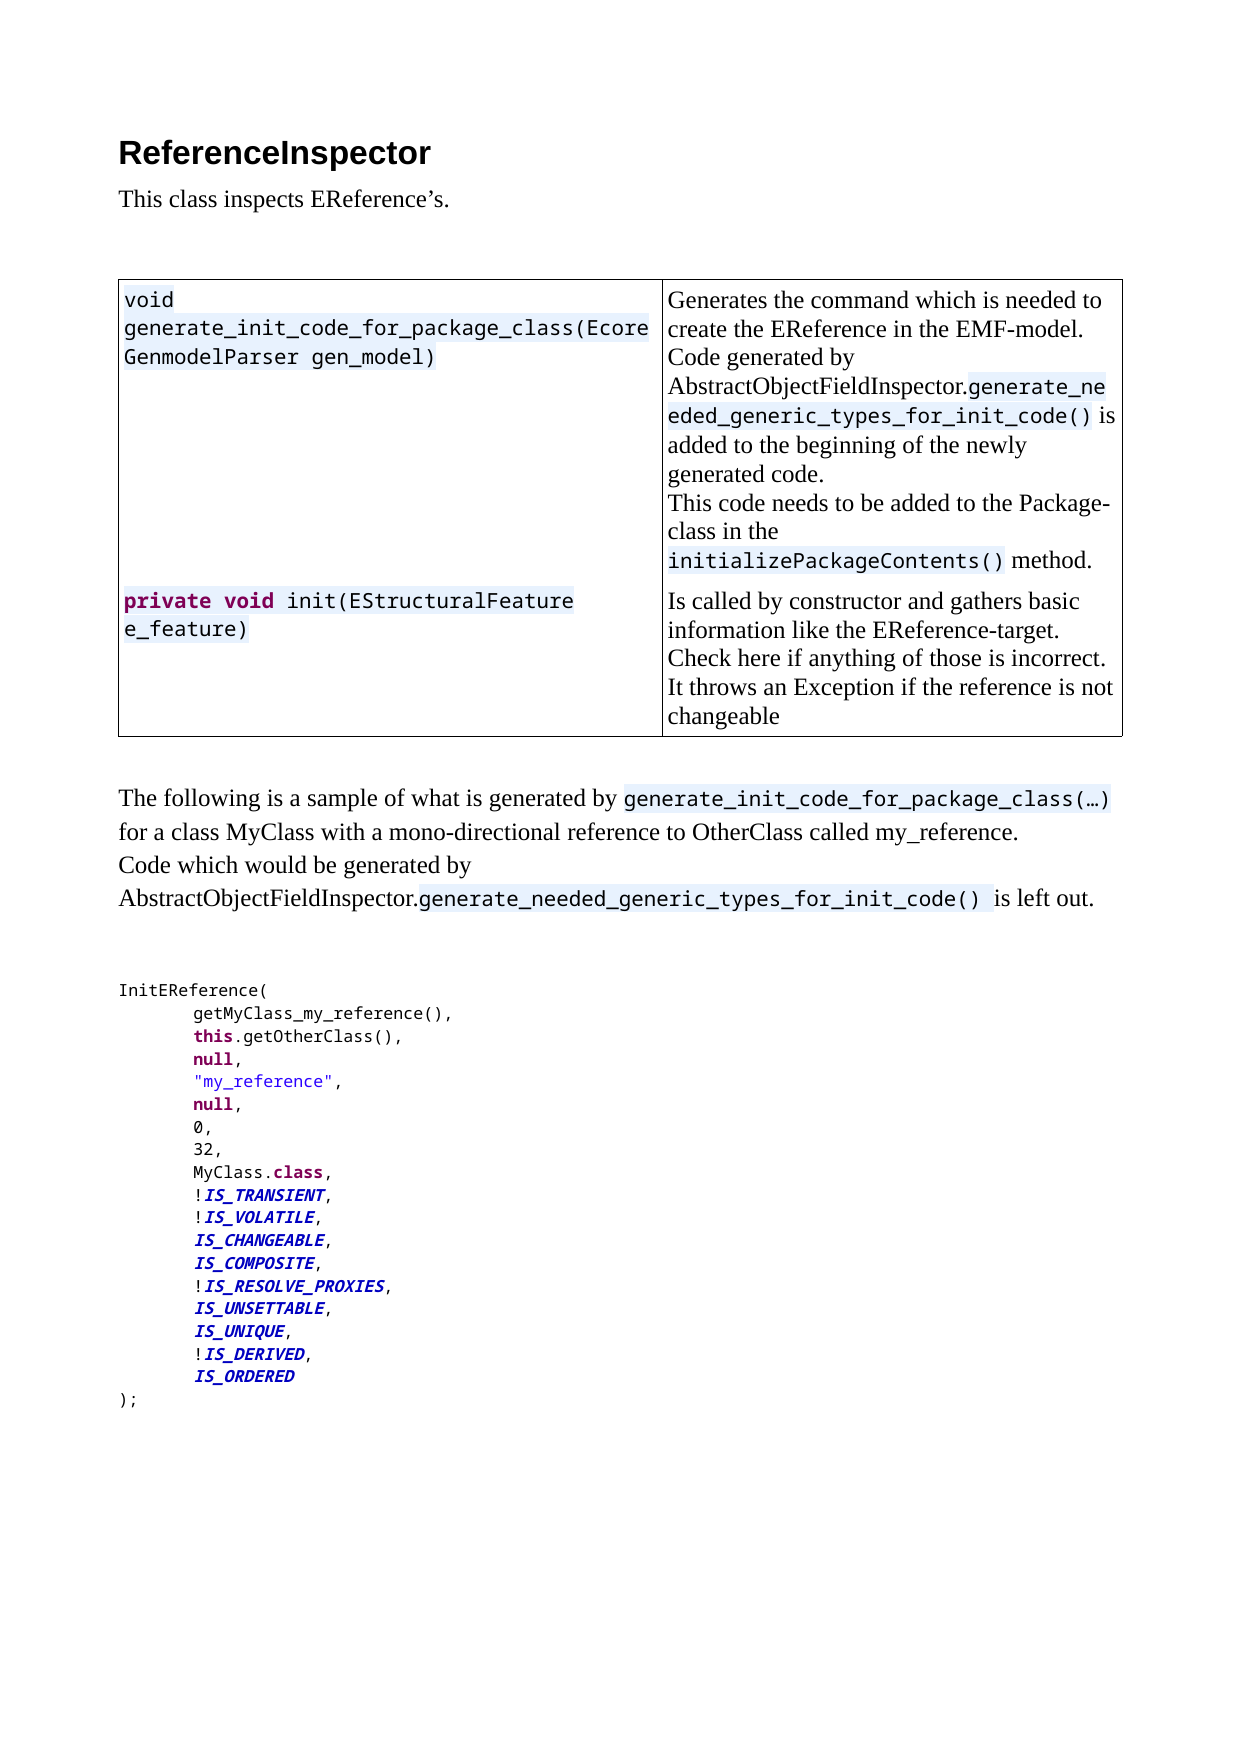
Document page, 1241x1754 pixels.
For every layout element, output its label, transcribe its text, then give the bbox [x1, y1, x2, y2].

text MyClass.class, [118, 1161, 1122, 1183]
text 32, [118, 1138, 1122, 1161]
text !IS_TRANSIENT, [118, 1183, 1122, 1206]
text "my_reference", [118, 1070, 1122, 1093]
table_header Generates the command which is needed to create the EReference in the EMF-model. Code generated by AbstractObjectFieldInspector.generate_needed_generic_types_for_init_code() is added to the beginning of the newly generated code. This code needs to be added to the Package-class in the initializePackageContents() method. [663, 280, 1122, 580]
subtitle ReferenceInspector [118, 133, 1122, 171]
text This class inspects EReference’s. [118, 184, 1122, 213]
text The following is a sample of what is generated by generate_init_code_for_package_class(…) for a class MyClass with a mono-directional reference to OtherClass called my_reference. Code which would be generated by AbstractObjectFieldInspector.generate_needed_generic_types_for_init_code() is left out. [118, 783, 1122, 912]
text InitEReference( [118, 979, 1122, 1002]
table_header void generate_init_code_for_package_class(EcoreGenmodelParser gen_model) [119, 280, 662, 580]
text IS_UNSETTABLE, [118, 1297, 1122, 1320]
text null, [118, 1047, 1122, 1070]
text IS_ORDERED [118, 1365, 1122, 1388]
text !IS_DERIVED, [118, 1342, 1122, 1365]
text this.getOtherClass(), [118, 1024, 1122, 1047]
table_cell Is called by constructor and gathers basic information like the EReference-target. Check here if anything of those is incorrect. It throws an Exception if the reference is not changeable [663, 580, 1122, 736]
text IS_CHANGEABLE, [118, 1229, 1122, 1252]
text getMyClass_my_reference(), [118, 1002, 1122, 1024]
text IS_UNIQUE, [118, 1320, 1122, 1342]
text ); [118, 1388, 1122, 1411]
table_cell private void init(EStructuralFeature e_feature) [119, 580, 662, 736]
text null, [118, 1093, 1122, 1115]
text !IS_VOLATILE, [118, 1206, 1122, 1229]
text !IS_RESOLVE_PROXIES, [118, 1274, 1122, 1297]
text 0, [118, 1115, 1122, 1138]
text IS_COMPOSITE, [118, 1252, 1122, 1274]
